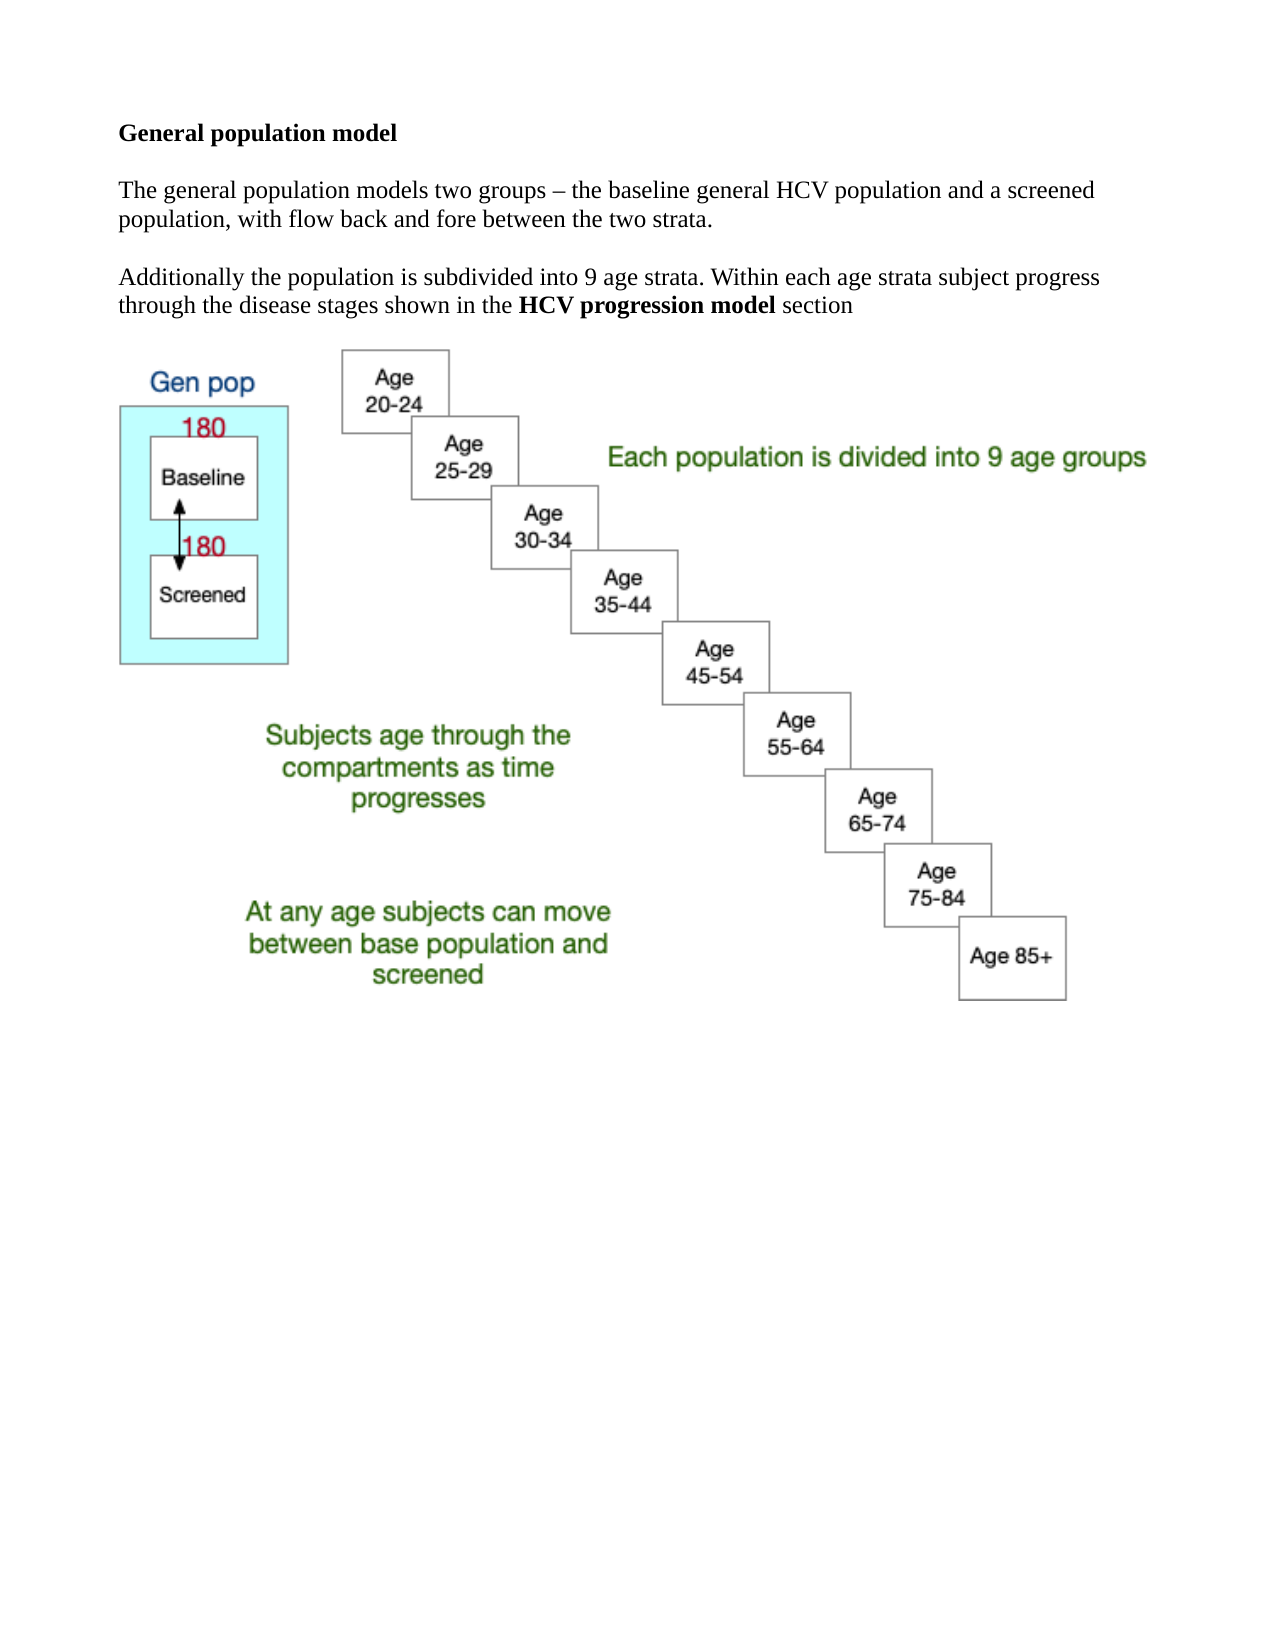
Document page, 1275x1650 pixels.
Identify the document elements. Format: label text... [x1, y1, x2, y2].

text General population model [118, 118, 1157, 147]
text The general population models two groups – the baseline general HCV population and a screened population, with flow back and fore between the two strata. [118, 176, 1157, 233]
picture [118, 348, 1157, 1001]
text Additionally the population is subdivided into 9 age strata. Within each age strata subject progress through the disease stages shown in the HCV progression model section [118, 262, 1157, 319]
